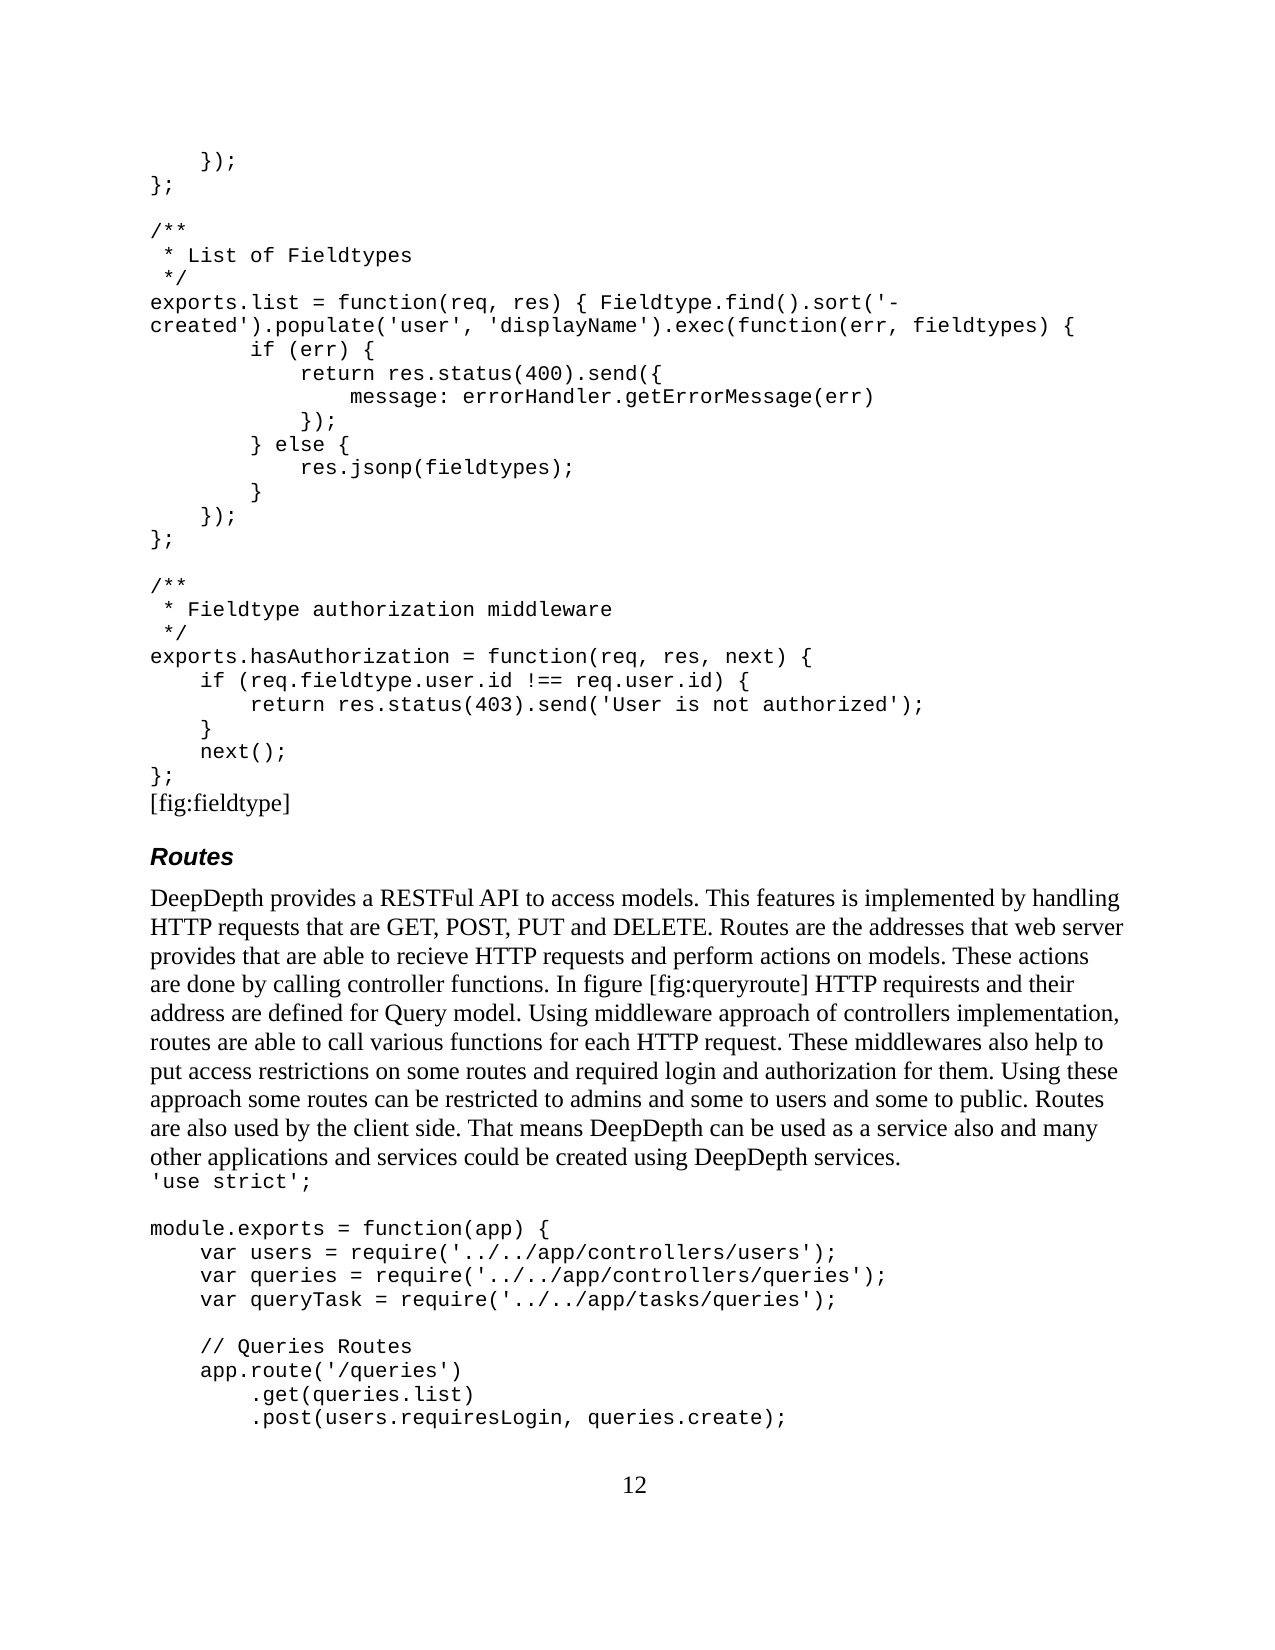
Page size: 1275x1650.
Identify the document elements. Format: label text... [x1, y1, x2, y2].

text app.route('/queries') [150, 1360, 1125, 1383]
text } [150, 717, 1125, 741]
text return res.status(400).send({ [150, 363, 1125, 386]
text [fig:fieldtype] [150, 788, 1125, 817]
text // Queries Routes [150, 1336, 1125, 1360]
text /** [150, 576, 1125, 599]
text .get(queries.list) [150, 1383, 1125, 1407]
text }); [150, 410, 1125, 434]
text module.exports = function(app) { [150, 1218, 1125, 1242]
text } [150, 481, 1125, 505]
text return res.status(403).send('User is not authorized'); [150, 694, 1125, 717]
text exports.hasAuthorization = function(req, res, next) { [150, 647, 1125, 670]
text var queries = require('../../app/controllers/queries'); [150, 1265, 1125, 1289]
text }; [150, 174, 1125, 197]
text /** [150, 221, 1125, 244]
text next(); [150, 741, 1125, 765]
text */ [150, 623, 1125, 647]
text } else { [150, 434, 1125, 457]
text 'use strict'; [150, 1171, 1125, 1194]
text res.jsonp(fieldtypes); [150, 457, 1125, 481]
text }; [150, 765, 1125, 788]
text .post(users.requiresLogin, queries.create); [150, 1407, 1125, 1431]
subtitle Routes [150, 842, 1125, 871]
text var users = require('../../app/controllers/users'); [150, 1242, 1125, 1265]
text message: errorHandler.getErrorMessage(err) [150, 386, 1125, 410]
text DeepDepth provides a RESTFul API to access models. This features is implemented by handling HTTP requests that are GET, POST, PUT and DELETE. Routes are the addresses that web server provides that are able to recieve HTTP requests and perform actions on models. These actions are done by calling controller functions. In figure [fig:queryroute] HTTP requirests and their address are defined for Query model. Using middleware approach of controllers implementation, routes are able to call various functions for each HTTP request. These middlewares also help to put access restrictions on some routes and required login and authorization for them. Using these approach some routes can be restricted to admins and some to users and some to public. Routes are also used by the client side. That means DeepDepth can be used as a service also and many other applications and services could be created using DeepDepth services. [150, 883, 1125, 1171]
text }); [150, 150, 1125, 174]
text exports.list = function(req, res) { Fieldtype.find().sort('-created').populate('user', 'displayName').exec(function(err, fieldtypes) { [150, 292, 1125, 339]
text }; [150, 528, 1125, 552]
text }); [150, 505, 1125, 528]
text var queryTask = require('../../app/tasks/queries'); [150, 1289, 1125, 1313]
text * Fieldtype authorization middleware [150, 599, 1125, 623]
text * List of Fieldtypes [150, 244, 1125, 268]
text if (req.fieldtype.user.id !== req.user.id) { [150, 670, 1125, 694]
text if (err) { [150, 339, 1125, 363]
text */ [150, 268, 1125, 292]
